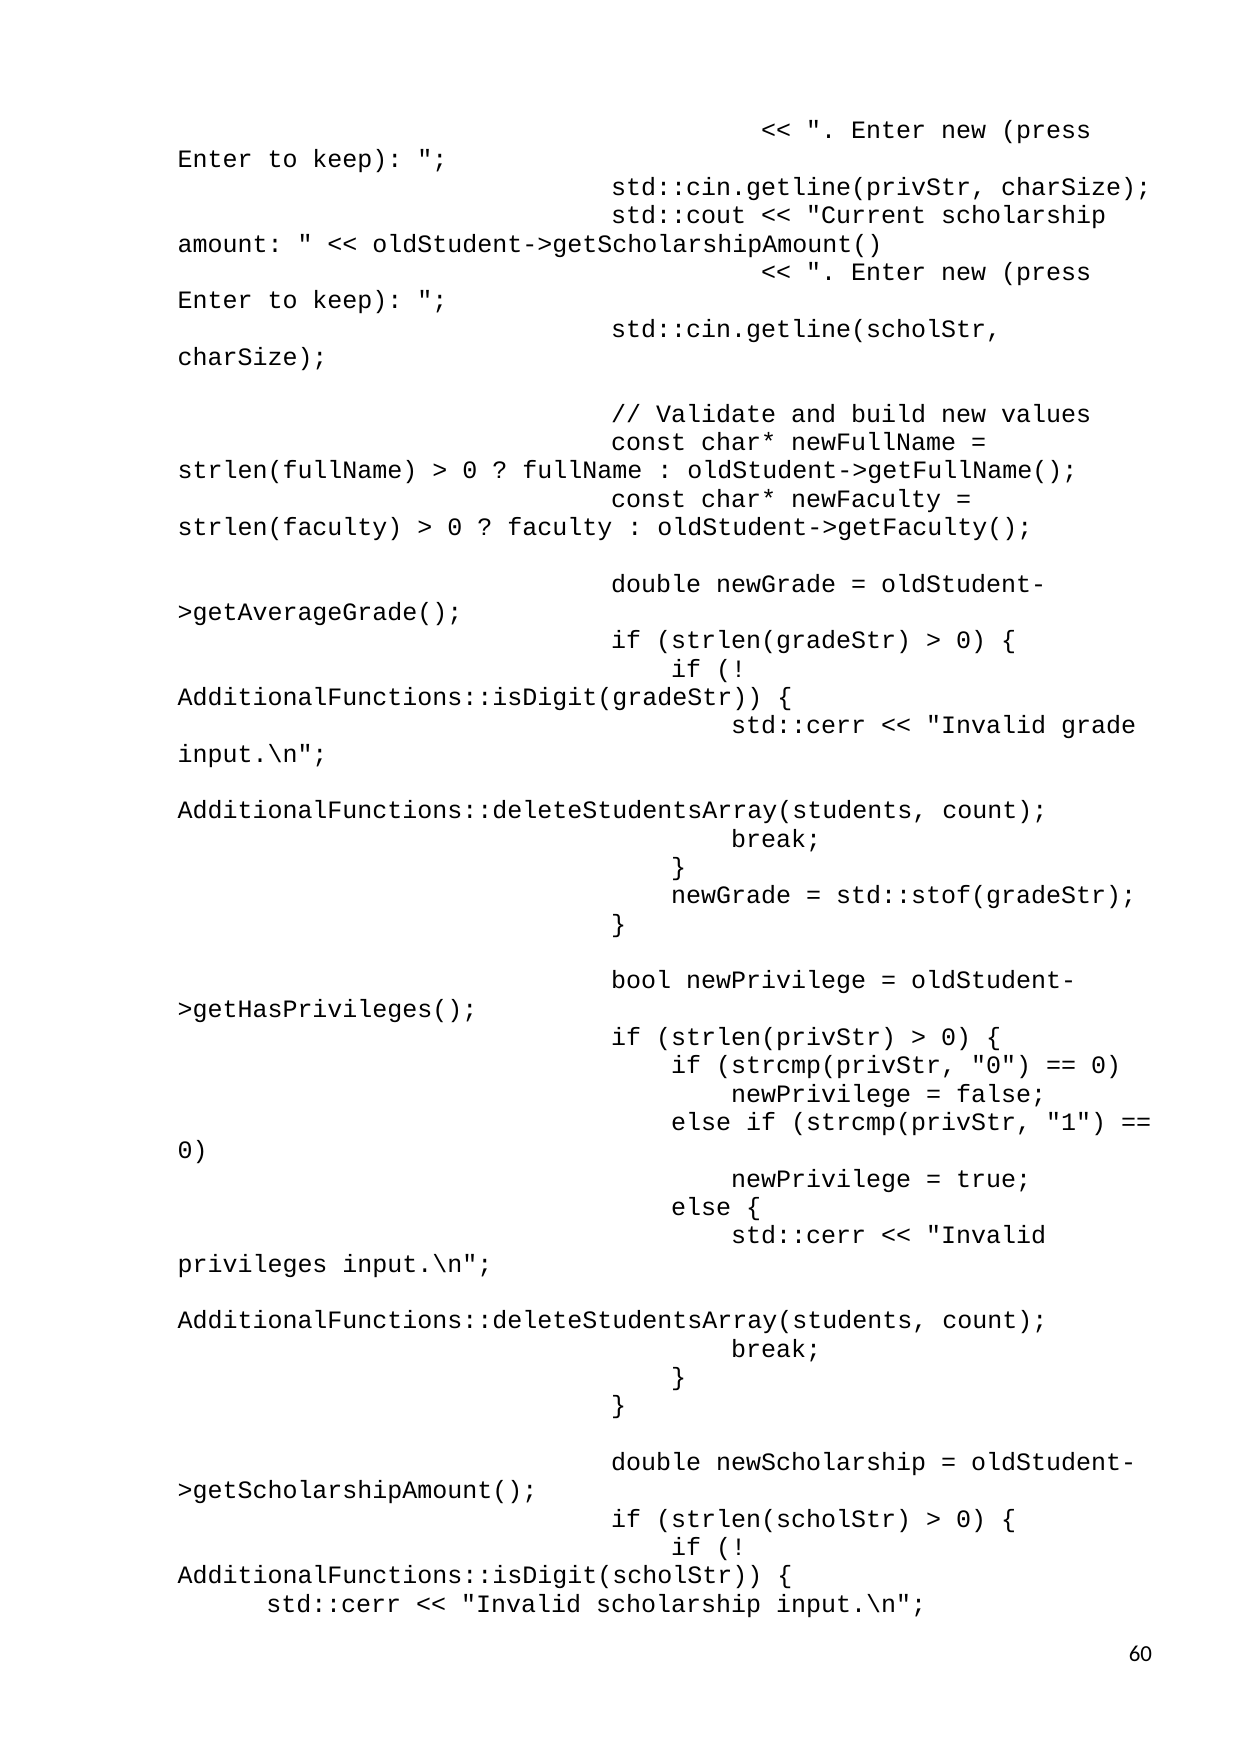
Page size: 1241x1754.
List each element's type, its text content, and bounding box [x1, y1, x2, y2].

text std::cerr << "Invalid scholarship input.\n"; [177, 1591, 1152, 1620]
text bool newPrivilege = oldStudent->getHasPrivileges(); [177, 968, 1152, 1025]
text else { [177, 1195, 1152, 1223]
text const char* newFaculty = strlen(faculty) > 0 ? faculty : oldStudent->getFaculty(); [177, 486, 1152, 543]
text } [177, 855, 1152, 883]
text double newScholarship = oldStudent->getScholarshipAmount(); [177, 1450, 1152, 1506]
text } [177, 1393, 1152, 1421]
text if (!AdditionalFunctions::isDigit(gradeStr)) { [177, 656, 1152, 713]
text std::cin.getline(scholStr, charSize); [177, 316, 1152, 373]
text newGrade = std::stof(gradeStr); [177, 883, 1152, 911]
text newPrivilege = true; [177, 1166, 1152, 1195]
text if (strlen(privStr) > 0) { [177, 1025, 1152, 1053]
text newPrivilege = false; [177, 1081, 1152, 1110]
text std::cout << "Current scholarship amount: " << oldStudent->getScholarshipAmount() [177, 203, 1152, 260]
text else if (strcmp(privStr, "1") == 0) [177, 1110, 1152, 1166]
text double newGrade = oldStudent->getAverageGrade(); [177, 571, 1152, 628]
text if (strcmp(privStr, "0") == 0) [177, 1053, 1152, 1081]
text const char* newFullName = strlen(fullName) > 0 ? fullName : oldStudent->getFullName(); [177, 430, 1152, 486]
text break; [177, 1336, 1152, 1365]
text << ". Enter new (press Enter to keep): "; [177, 260, 1152, 316]
text if (strlen(scholStr) > 0) { [177, 1506, 1152, 1535]
text std::cin.getline(privStr, charSize); [177, 175, 1152, 203]
text } [177, 1365, 1152, 1393]
text if (strlen(gradeStr) > 0) { [177, 628, 1152, 656]
text std::cerr << "Invalid grade input.\n"; [177, 713, 1152, 770]
text AdditionalFunctions::deleteStudentsArray(students, count); [177, 1280, 1152, 1336]
text break; [177, 826, 1152, 855]
text // Validate and build new values [177, 401, 1152, 430]
text AdditionalFunctions::deleteStudentsArray(students, count); [177, 770, 1152, 826]
text } [177, 911, 1152, 940]
text if (!AdditionalFunctions::isDigit(scholStr)) { [177, 1535, 1152, 1591]
text << ". Enter new (press Enter to keep): "; [177, 118, 1152, 175]
text std::cerr << "Invalid privileges input.\n"; [177, 1223, 1152, 1280]
